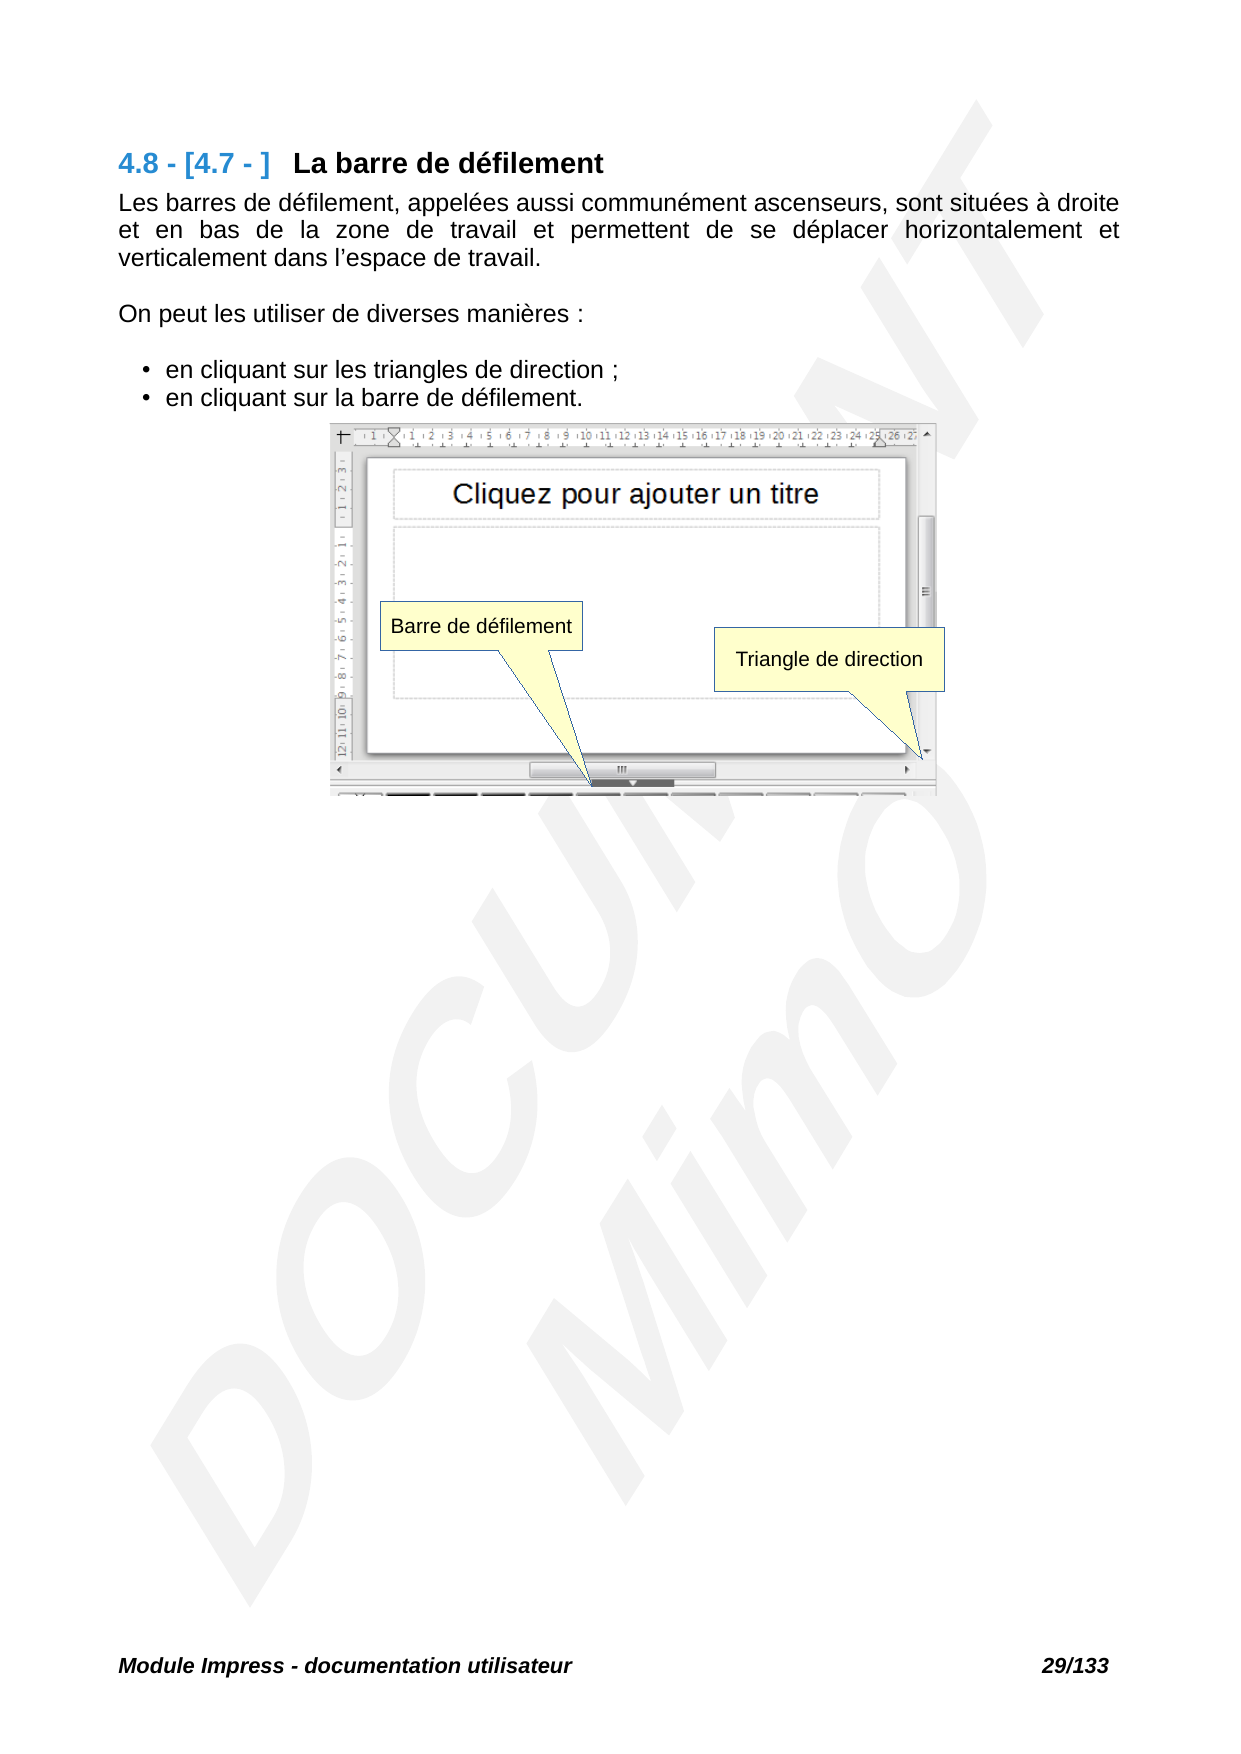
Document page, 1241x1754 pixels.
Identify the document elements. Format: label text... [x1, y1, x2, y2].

text On peut les utiliser de diverses manières : [118, 300, 1122, 328]
picture [329, 423, 937, 796]
subtitle La barre de défilement [118, 147, 1122, 180]
list en cliquant sur la barre de défilement. [142, 384, 1122, 412]
text Les barres de défilement, appelées aussi communément ascenseurs, sont situées à droite et en bas de la zone de travail et permettent de se déplacer horizontalement et verticalement dans l’espace de travail. [118, 188, 1122, 272]
list en cliquant sur les triangles de direction ; [142, 356, 1122, 384]
